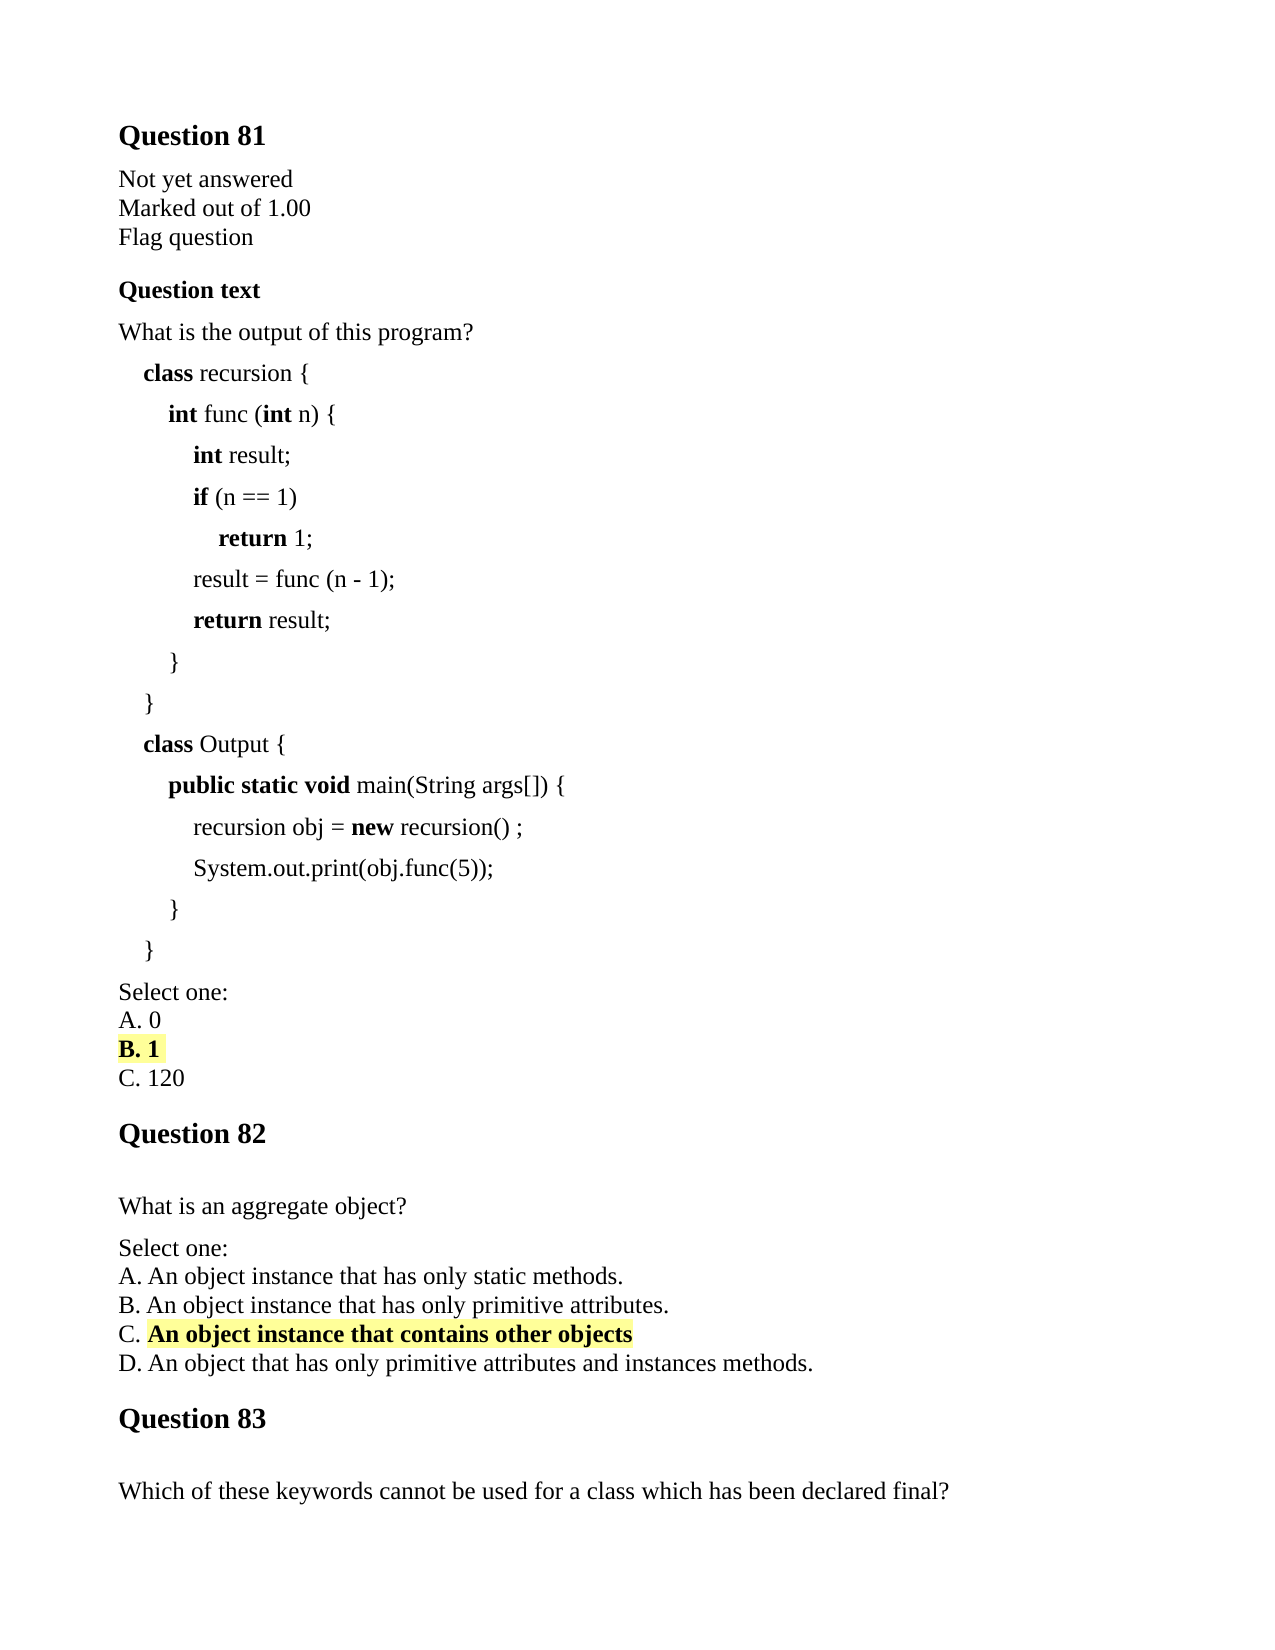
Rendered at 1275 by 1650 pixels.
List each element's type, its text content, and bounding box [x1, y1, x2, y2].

subtitle Question text [118, 275, 1157, 304]
text public static void main(String args[]) { [118, 770, 1157, 799]
text } [118, 894, 1157, 923]
text Not yet answered [118, 164, 1157, 193]
text return 1; [118, 523, 1157, 552]
text A. An object instance that has only static methods. [118, 1261, 1157, 1290]
text class recursion { [118, 358, 1157, 387]
text What is the output of this program? [118, 317, 1157, 345]
text A. 0 [118, 1005, 1157, 1034]
text B. 1 [118, 1034, 1157, 1063]
text class Output { [118, 729, 1157, 758]
subtitle Question 82 [118, 1117, 1157, 1150]
text Select one: [118, 1233, 1157, 1261]
subtitle Question 83 [118, 1401, 1157, 1435]
text What is an aggregate object? [118, 1191, 1157, 1220]
text recursion obj = new recursion() ; [118, 812, 1157, 840]
text C. 120 [118, 1063, 1157, 1092]
text System.out.print(obj.func(5)); [118, 853, 1157, 882]
text } [118, 935, 1157, 964]
text Which of these keywords cannot be used for a class which has been declared final? [118, 1476, 1157, 1505]
text } [118, 647, 1157, 675]
text Flag question [118, 222, 1157, 250]
text Marked out of 1.00 [118, 193, 1157, 222]
text if (n == 1) [118, 482, 1157, 510]
text int func (int n) { [118, 399, 1157, 428]
text C. An object instance that contains other objects [118, 1319, 1157, 1348]
text return result; [118, 605, 1157, 634]
text Select one: [118, 977, 1157, 1005]
text D. An object that has only primitive attributes and instances methods. [118, 1348, 1157, 1376]
subtitle Question 81 [118, 118, 1157, 152]
text result = func (n - 1); [118, 564, 1157, 593]
text B. An object instance that has only primitive attributes. [118, 1290, 1157, 1319]
text } [118, 688, 1157, 717]
text int result; [118, 440, 1157, 469]
